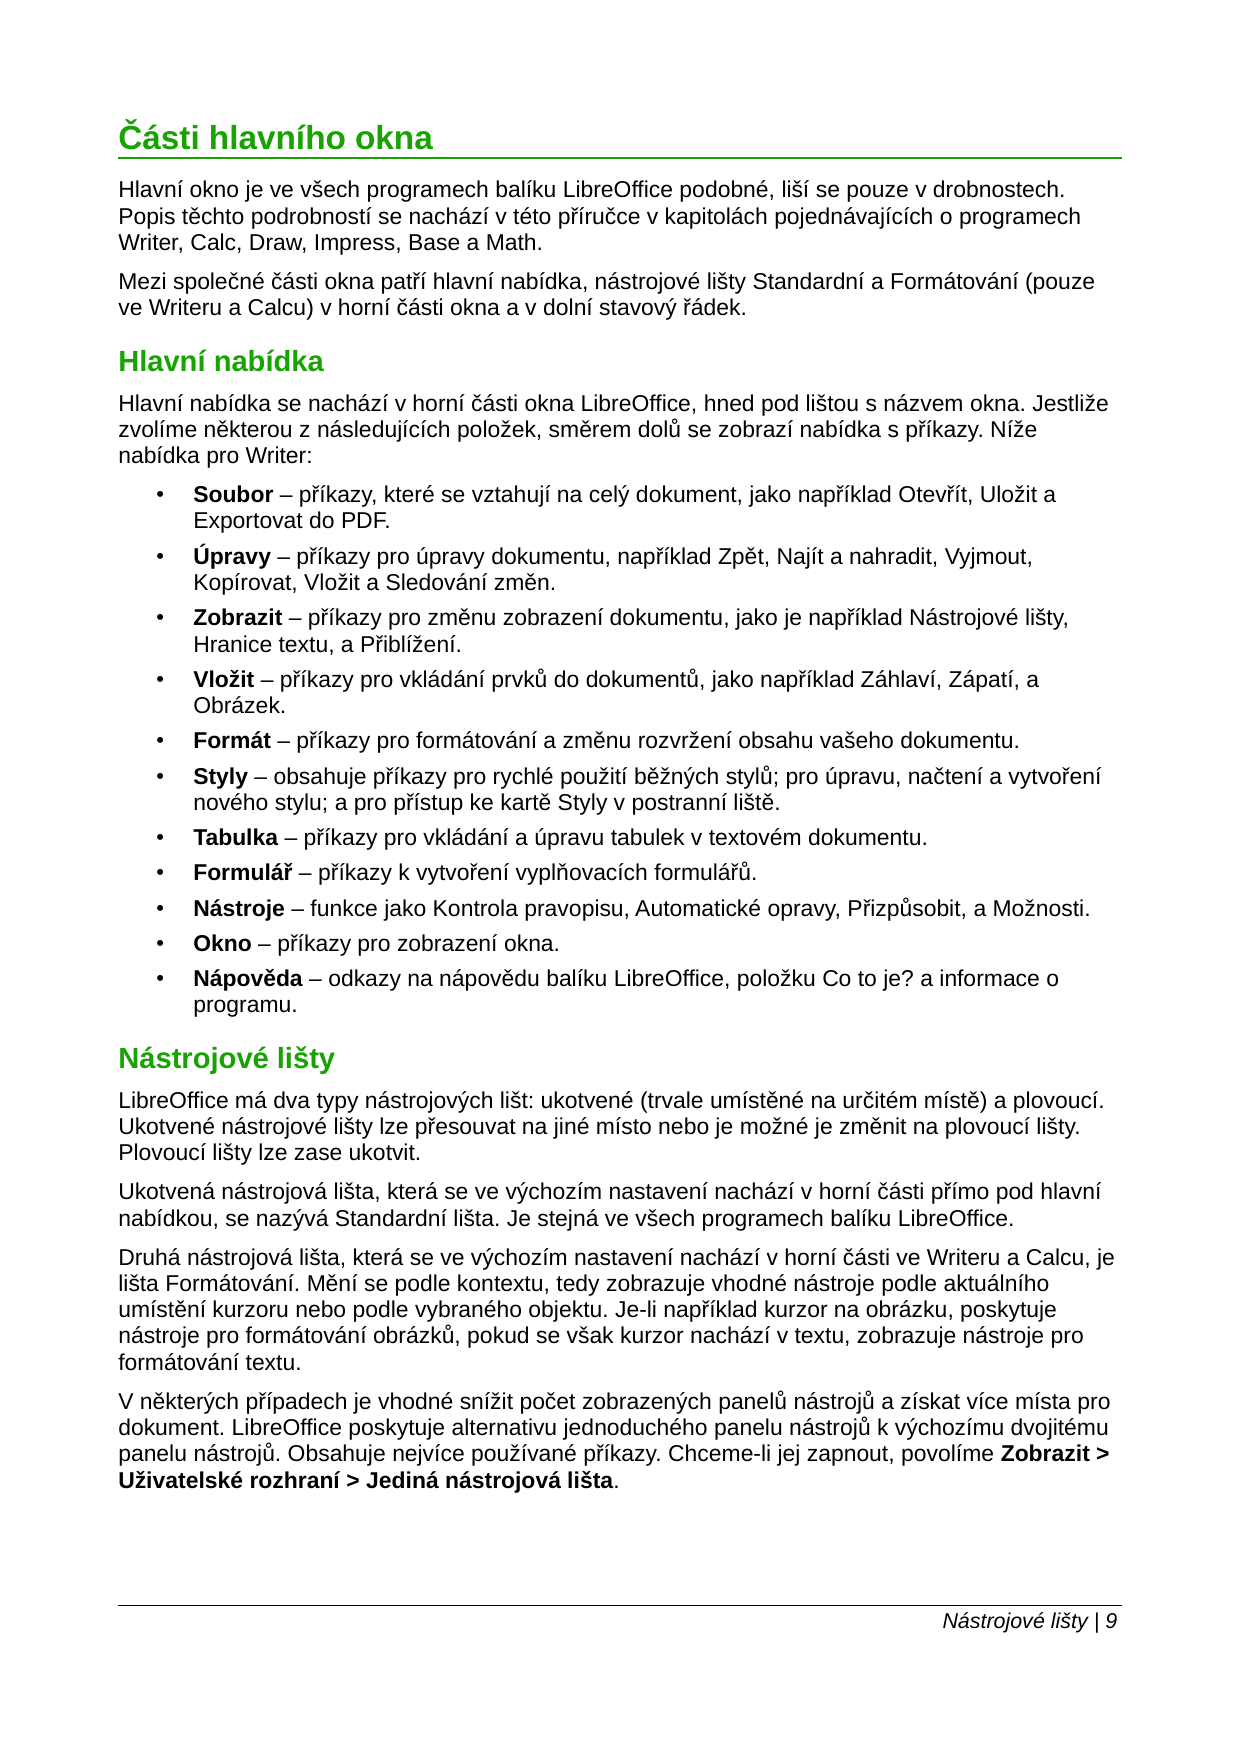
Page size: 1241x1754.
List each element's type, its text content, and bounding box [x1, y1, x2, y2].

text LibreOffice má dva typy nástrojových lišt: ukotvené (trvale umístěné na určitém místě) a plovoucí. Ukotvené nástrojové lišty lze přesouvat na jiné místo nebo je možné je změnit na plovoucí lišty. Plovoucí lišty lze zase ukotvit. [118, 1087, 1122, 1166]
list Nástroje – funkce jako Kontrola pravopisu, Automatické opravy, Přizpůsobit, a Možnosti. [156, 894, 1122, 921]
list Nápověda – odkazy na nápovědu balíku LibreOffice, položku Co to je? a informace o programu. [156, 965, 1122, 1018]
text Mezi společné části okna patří hlavní nabídka, nástrojové lišty Standardní a Formátování (pouze ve Writeru a Calcu) v horní části okna a v dolní stavový řádek. [118, 268, 1122, 321]
list Formát – příkazy pro formátování a změnu rozvržení obsahu vašeho dokumentu. [156, 727, 1122, 754]
list Vložit – příkazy pro vkládání prvků do dokumentů, jako například Záhlaví, Zápatí, a Obrázek. [156, 666, 1122, 718]
list Soubor – příkazy, které se vztahují na celý dokument, jako například Otevřít, Uložit a Exportovat do PDF. [156, 481, 1122, 534]
list Zobrazit – příkazy pro změnu zobrazení dokumentu, jako je například Nástrojové lišty, Hranice textu, a Přiblížení. [156, 604, 1122, 657]
subtitle Části hlavního okna [118, 118, 1122, 157]
list Úpravy – příkazy pro úpravy dokumentu, například Zpět, Najít a nahradit, Vyjmout, Kopírovat, Vložit a Sledování změn. [156, 543, 1122, 595]
text V některých případech je vhodné snížit počet zobrazených panelů nástrojů a získat více místa pro dokument. LibreOffice poskytuje alternativu jednoduchého panelu nástrojů k výchozímu dvojitému panelu nástrojů. Obsahuje nejvíce používané příkazy. Chceme-li jej zapnout, povolíme Zobrazit > Uživatelské rozhraní > Jediná nástrojová lišta. [118, 1388, 1122, 1493]
list Okno – příkazy pro zobrazení okna. [156, 930, 1122, 956]
list Tabulka – příkazy pro vkládání a úpravu tabulek v textovém dokumentu. [156, 824, 1122, 851]
list Styly – obsahuje příkazy pro rychlé použití běžných stylů; pro úpravu, načtení a vytvoření nového stylu; a pro přístup ke kartě Styly v postranní liště. [156, 763, 1122, 815]
subtitle Nástrojové lišty [118, 1041, 1122, 1075]
text Druhá nástrojová lišta, která se ve výchozím nastavení nachází v horní části ve Writeru a Calcu, je lišta Formátování. Mění se podle kontextu, tedy zobrazuje vhodné nástroje podle aktuálního umístění kurzoru nebo podle vybraného objektu. Je-li například kurzor na obrázku, poskytuje nástroje pro formátování obrázků, pokud se však kurzor nachází v textu, zobrazuje nástroje pro formátování textu. [118, 1243, 1122, 1375]
text Ukotvená nástrojová lišta, která se ve výchozím nastavení nachází v horní části přímo pod hlavní nabídkou, se nazývá Standardní lišta. Je stejná ve všech programech balíku LibreOffice. [118, 1178, 1122, 1231]
subtitle Hlavní nabídka [118, 344, 1122, 378]
text Hlavní okno je ve všech programech balíku LibreOffice podobné, liší se pouze v drobnostech. Popis těchto podrobností se nachází v této příručce v kapitolách pojednávajících o programech Writer, Calc, Draw, Impress, Base a Math. [118, 176, 1122, 255]
list Formulář – příkazy k vytvoření vyplňovacích formulářů. [156, 859, 1122, 886]
text Hlavní nabídka se nachází v horní části okna LibreOffice, hned pod lištou s názvem okna. Jestliže zvolíme některou z následujících položek, směrem dolů se zobrazí nabídka s příkazy. Níže nabídka pro Writer: [118, 389, 1122, 469]
